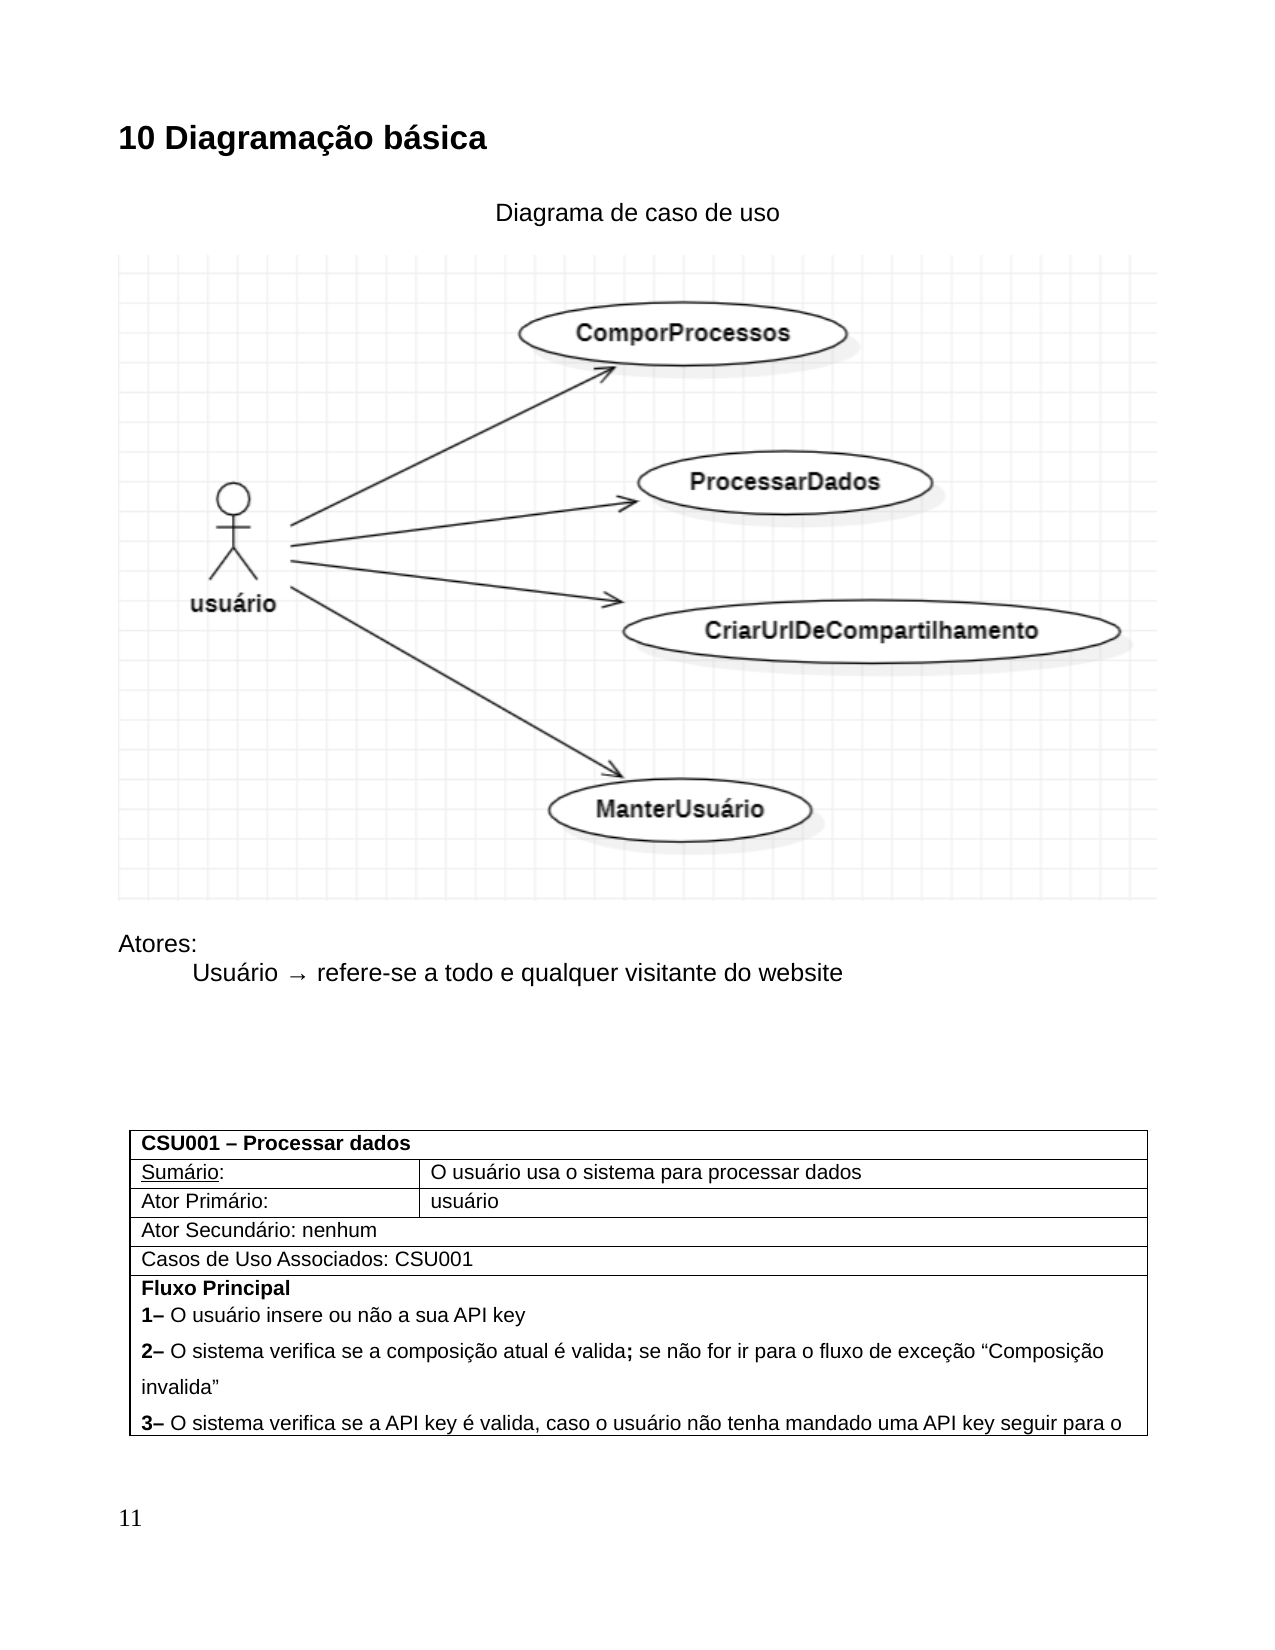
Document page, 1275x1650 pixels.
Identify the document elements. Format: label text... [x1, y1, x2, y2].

table_cell Ator Secundário: nenhum [131, 1218, 1147, 1246]
table_cell O usuário usa o sistema para processar dados [420, 1160, 1147, 1188]
table_cell Fluxo Principal 1– O usuário insere ou não a sua API key 2– O sistema verifica se a composição atual é valida; se não for ir para o fluxo de exceção “Composição invalida” 3– O sistema verifica se a API key é valida, caso o usuário não tenha mandado uma API key seguir para o [131, 1276, 1147, 1435]
table_header CSU001 – Processar dados [131, 1131, 1147, 1159]
subtitle 10 Diagramação básica [118, 118, 1157, 157]
table_cell Casos de Uso Associados: CSU001 [131, 1247, 1147, 1274]
text Diagrama de caso de uso [118, 198, 1157, 227]
text Atores: [118, 929, 1157, 958]
text Usuário → refere-se a todo e qualquer visitante do website [118, 958, 1157, 986]
table_cell Ator Primário: [131, 1189, 419, 1217]
table_cell Sumário: [131, 1160, 419, 1188]
table_cell usuário [420, 1189, 1147, 1217]
picture [118, 255, 1157, 901]
